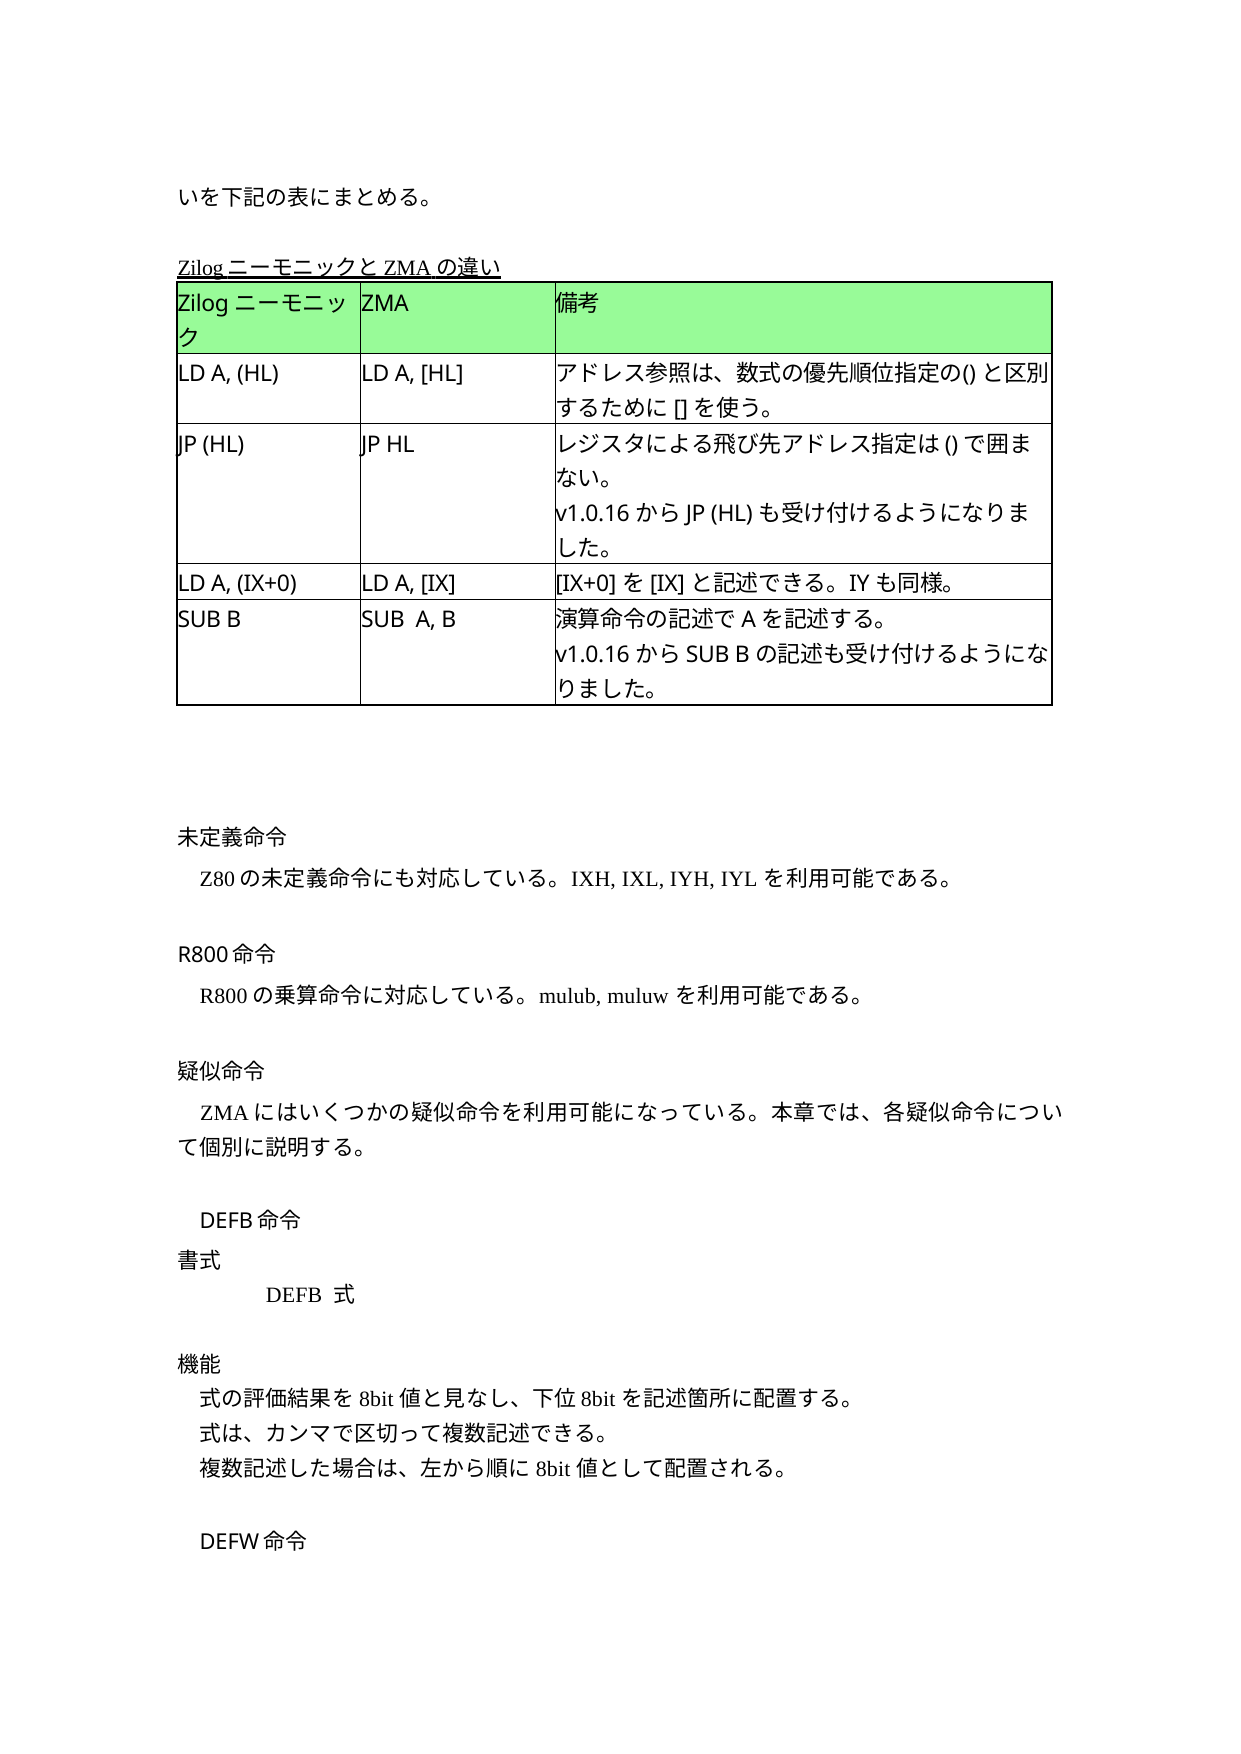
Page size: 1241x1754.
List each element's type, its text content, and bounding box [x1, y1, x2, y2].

table_cell アドレス参照は、数式の優先順位指定の() と区別するために [] を使う。 [556, 354, 1051, 423]
text 疑似命令 [177, 1051, 1063, 1086]
table_header 備考 [556, 283, 1051, 353]
text 式の評価結果を 8bit 値と見なし、下位8bit を記述箇所に配置する。 [177, 1378, 1063, 1413]
text 複数記述した場合は、左から順に 8bit 値として配置される。 [177, 1448, 1063, 1482]
text 式は、カンマで区切って複数記述できる。 [177, 1413, 1063, 1448]
table_cell JP HL [361, 424, 555, 563]
text DEFB命令 [199, 1201, 1063, 1235]
text ZMAにはいくつかの疑似命令を利用可能になっている。本章では、各疑似命令について個別に説明する。 [177, 1092, 1063, 1161]
table_cell LD A, (HL) [178, 354, 360, 423]
text Z80の未定義命令にも対応している。IXH, IXL, IYH, IYL を利用可能である。 [177, 858, 1063, 892]
text DEFB 式 [177, 1274, 1063, 1309]
table_cell LD A, [IX] [361, 564, 555, 599]
table_header Zilog ニーモニック [178, 283, 360, 353]
table_cell LD A, [HL] [361, 354, 555, 423]
text ZilogニーモニックとZMAの違い [177, 247, 1063, 281]
text R800の乗算命令に対応している。mulub, muluw を利用可能である。 [177, 975, 1063, 1009]
text R800命令 [177, 934, 1063, 968]
table_header ZMA [361, 283, 555, 353]
text いを下記の表にまとめる。 [177, 177, 1063, 212]
table_cell SUB A, B [361, 600, 555, 704]
text 機能 [177, 1344, 1063, 1378]
table_cell LD A, (IX+0) [178, 564, 360, 599]
text DEFW命令 [199, 1521, 1063, 1556]
table_cell JP (HL) [178, 424, 360, 563]
table_cell [IX+0] を [IX] と記述できる。IY も同様。 [556, 564, 1051, 599]
table_cell SUB B [178, 600, 360, 704]
table_cell レジスタによる飛び先アドレス指定は () で囲まない。 v1.0.16 から JP (HL) も受け付けるようになりました。 [556, 424, 1051, 563]
text 未定義命令 [177, 816, 1063, 851]
text 書式 [177, 1239, 1063, 1274]
table_cell 演算命令の記述で A を記述する。 v1.0.16 から SUB B の記述も受け付けるようになりました。 [556, 600, 1051, 704]
